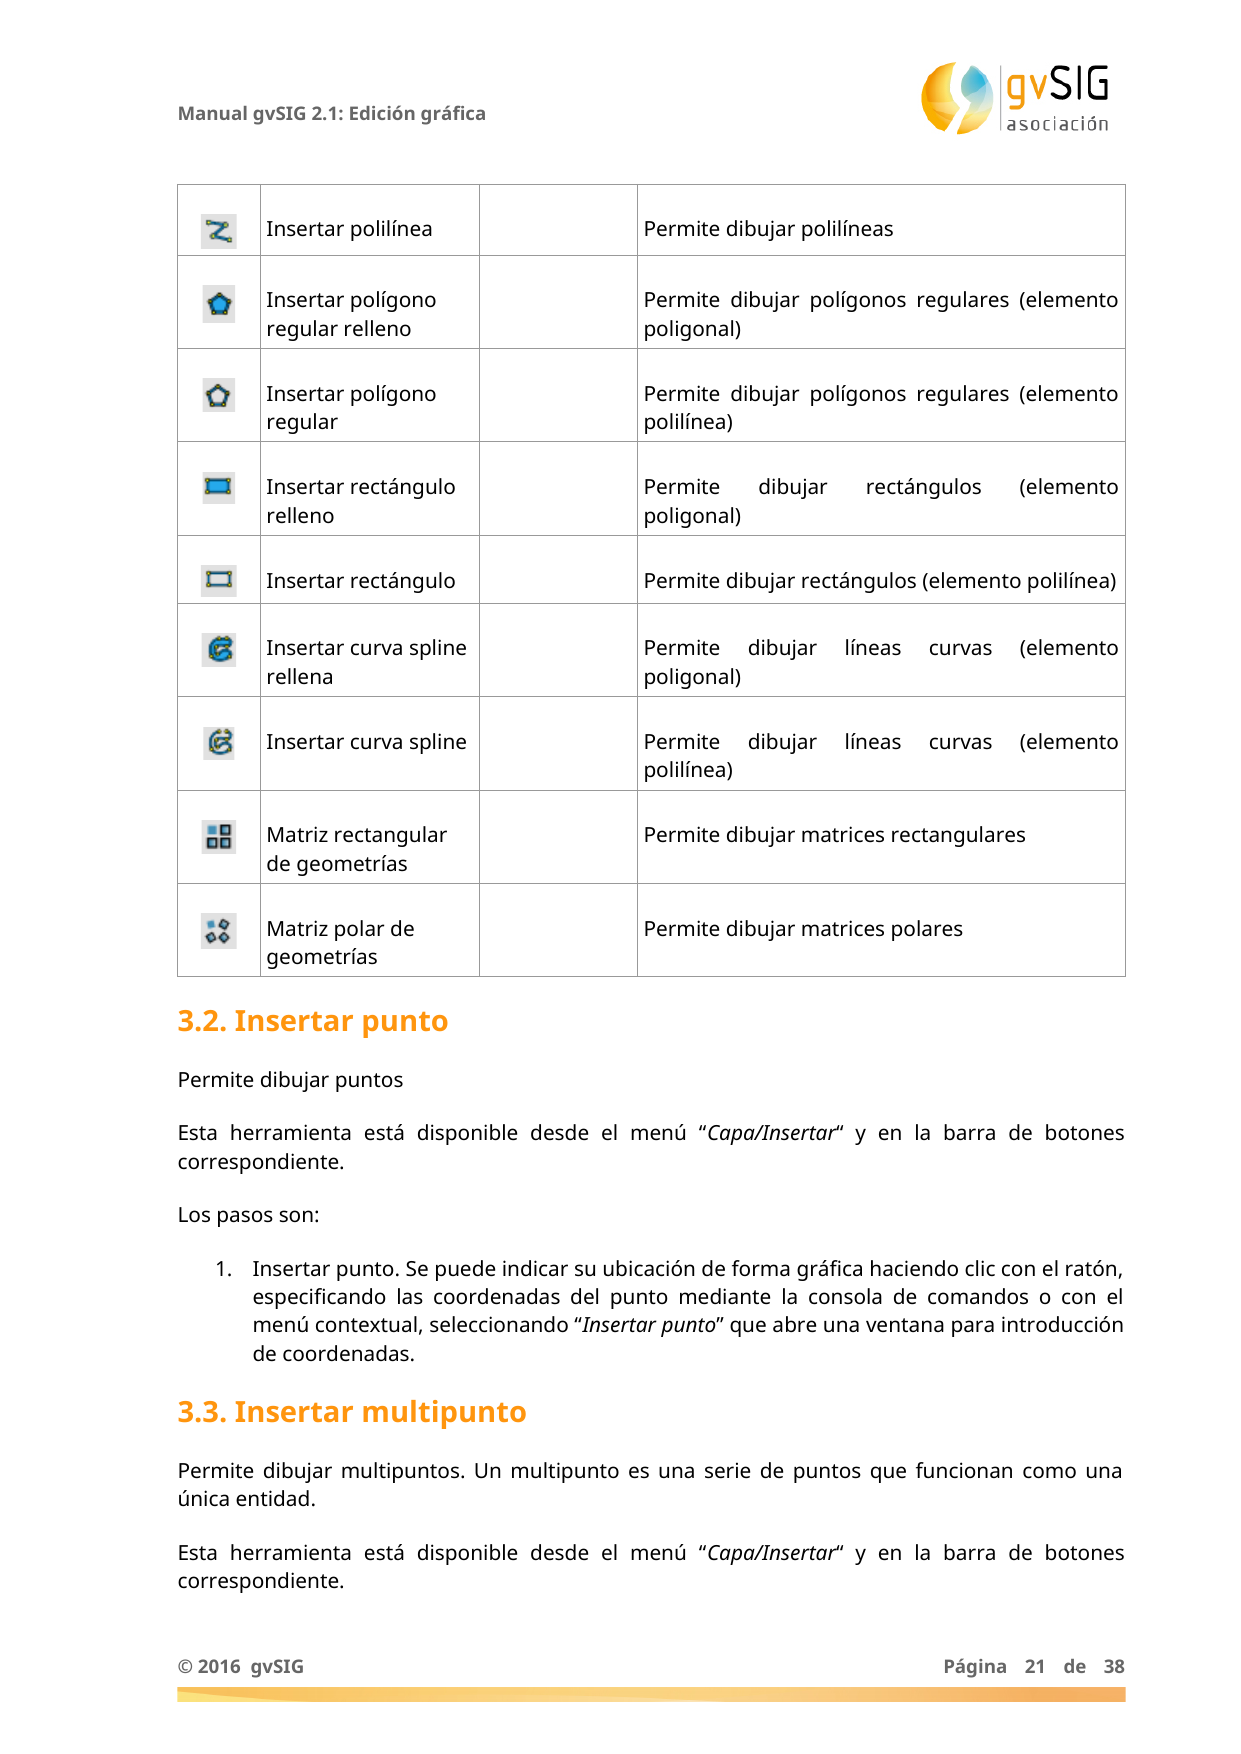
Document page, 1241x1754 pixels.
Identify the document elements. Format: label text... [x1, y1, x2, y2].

table_cell Permite dibujar polilíneas [638, 185, 1125, 254]
table_cell [480, 697, 637, 789]
table_cell Permite dibujar matrices rectangulares [638, 791, 1125, 883]
picture [177, 1687, 1126, 1702]
table_cell Insertar polilínea [261, 185, 479, 254]
table_cell [178, 442, 260, 535]
picture [200, 214, 237, 249]
picture [202, 285, 236, 323]
table_cell Insertar rectángulo [261, 536, 479, 603]
table_cell [178, 884, 260, 976]
table_cell [480, 884, 637, 976]
list Insertar punto. Se puede indicar su ubicación de forma gráfica haciendo clic con el ratón, especificando las coordenadas del punto mediante la consola de comandos o con el menú contextual, seleccionando “Insertar punto” que abre una ventana para introducción de coordenadas. [215, 1254, 1125, 1367]
picture [202, 472, 236, 504]
table_cell Matriz rectangular de geometrías [261, 791, 479, 883]
text Permite dibujar puntos [177, 1065, 1125, 1093]
table_cell Permite dibujar polígonos regulares (elemento poligonal) [638, 256, 1125, 348]
table_cell [480, 442, 637, 535]
table_cell Permite dibujar rectángulos (elemento polilínea) [638, 536, 1125, 603]
table_cell Insertar rectángulo relleno [261, 442, 479, 535]
table_cell [178, 185, 260, 254]
table_cell [480, 185, 637, 254]
picture [203, 727, 235, 760]
text Los pasos son: [177, 1200, 1125, 1229]
text Esta herramienta está disponible desde el menú “Capa/Insertar“ y en la barra de botones correspondiente. [177, 1118, 1125, 1175]
picture [201, 820, 237, 854]
subtitle 3.3. Insertar multipunto [177, 1391, 1125, 1431]
text Permite dibujar multipuntos. Un multipunto es una serie de puntos que funcionan como una única entidad. [177, 1456, 1125, 1513]
table_cell [178, 349, 260, 441]
table_cell Permite dibujar líneas curvas (elemento poligonal) [638, 604, 1125, 696]
table_cell Insertar polígono regular relleno [261, 256, 479, 348]
table_cell Insertar curva spline rellena [261, 604, 479, 696]
table_cell Permite dibujar polígonos regulares (elemento polilínea) [638, 349, 1125, 441]
table_cell Insertar curva spline [261, 697, 479, 789]
table_cell [480, 791, 637, 883]
picture [201, 633, 237, 667]
table_cell [178, 256, 260, 348]
table_cell [480, 349, 637, 441]
table_cell [178, 791, 260, 883]
table_cell [178, 697, 260, 789]
text Esta herramienta está disponible desde el menú “Capa/Insertar“ y en la barra de botones correspondiente. [177, 1538, 1125, 1594]
picture [902, 47, 1122, 148]
table_cell Matriz polar de geometrías [261, 884, 479, 976]
table_cell Insertar polígono regular [261, 349, 479, 441]
table_cell [178, 604, 260, 696]
subtitle 3.2. Insertar punto [177, 1000, 1125, 1040]
table_cell [178, 536, 260, 603]
table_cell [480, 536, 637, 603]
table_cell Permite dibujar rectángulos (elemento poligonal) [638, 442, 1125, 535]
table_cell [480, 604, 637, 696]
table_cell Permite dibujar líneas curvas (elemento polilínea) [638, 697, 1125, 789]
picture [200, 913, 237, 949]
picture [202, 378, 236, 412]
picture [200, 565, 237, 597]
table_cell [480, 256, 637, 348]
table_cell Permite dibujar matrices polares [638, 884, 1125, 976]
